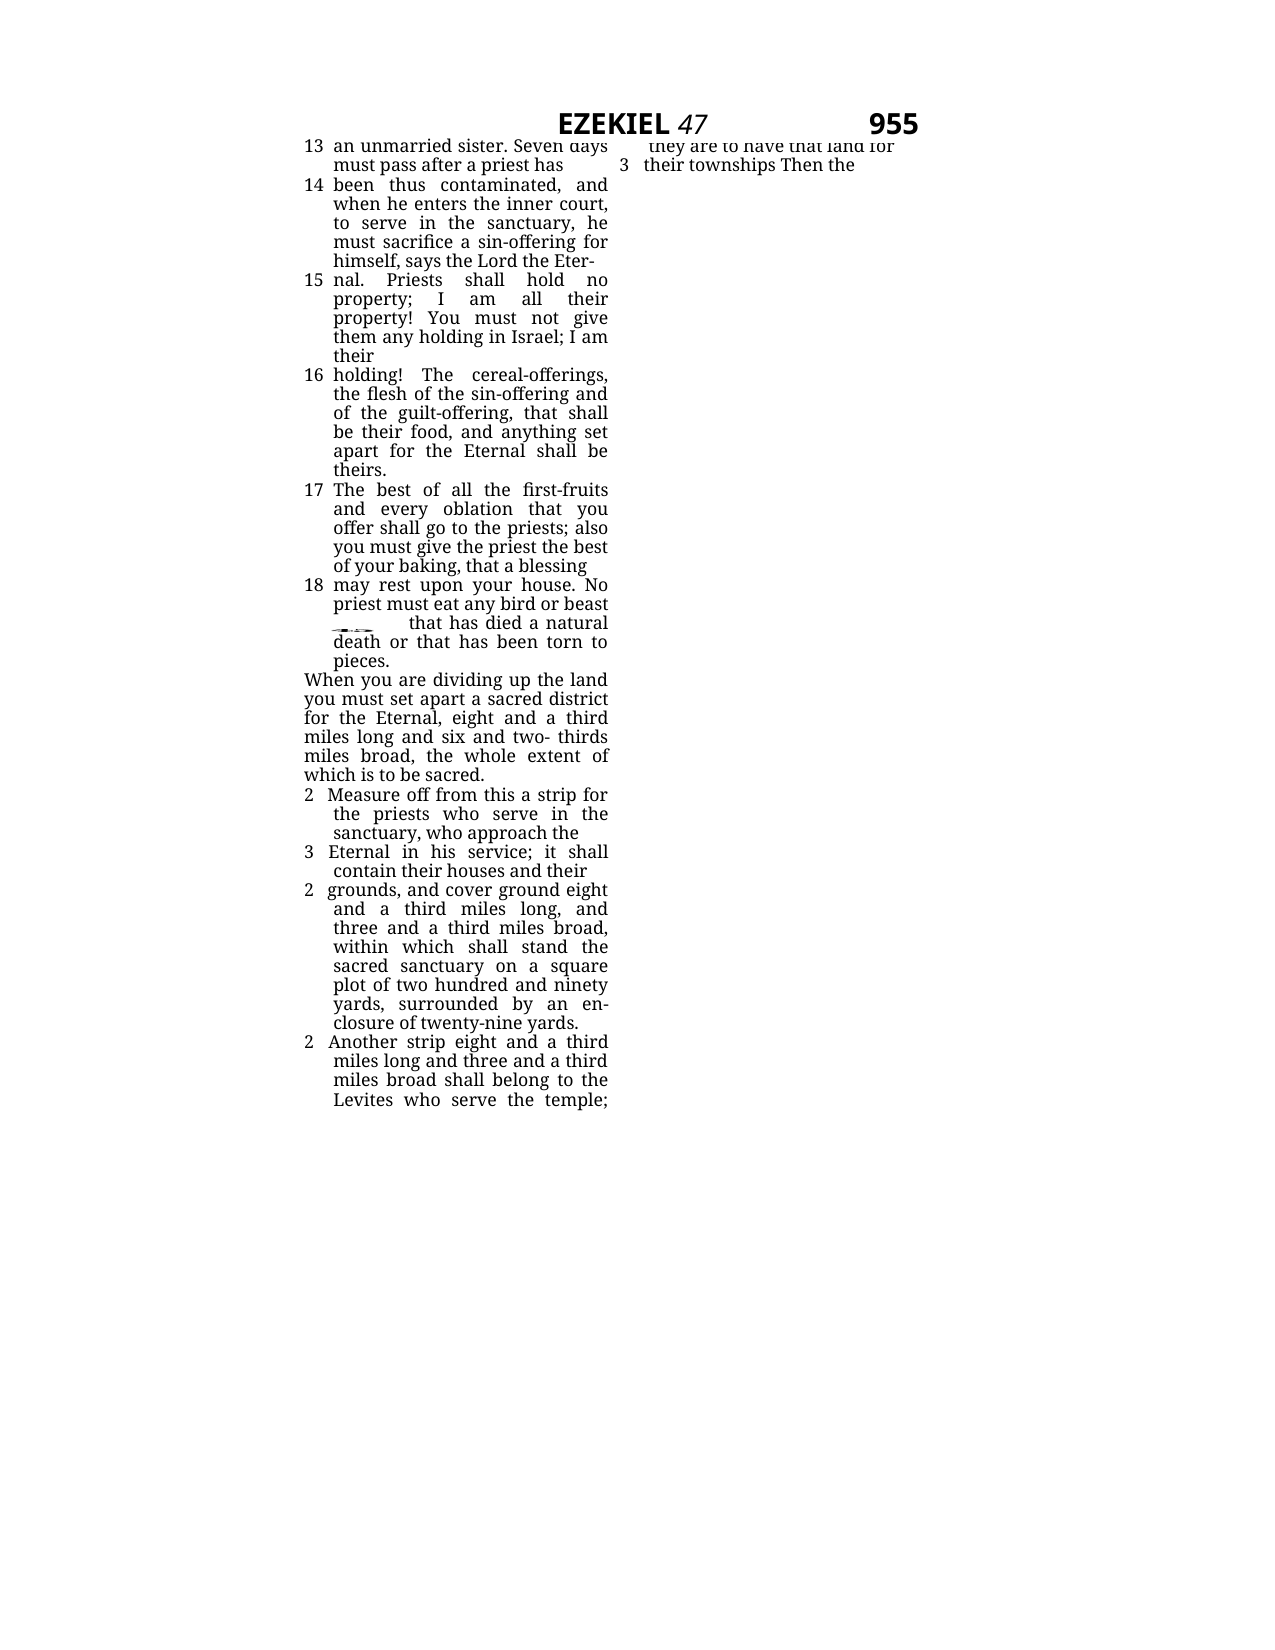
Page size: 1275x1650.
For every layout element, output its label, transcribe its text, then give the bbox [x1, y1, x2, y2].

text When you are dividing up the land you must set apart a sacred district for the Eternal, eight and a third miles long and six and two- thirds miles broad, the whole ex­tent of which is to be sacred. [304, 671, 608, 786]
list Another strip eight and a third miles long and three and a third miles broad shall belong to the Levites who serve the temple; [304, 1033, 608, 1110]
list The best of all the first-fruits and every oblation that you offer shall go to the priests; also you must give the priest the best of your baking, that a blessing [304, 481, 608, 576]
list they are to have that land for [619, 138, 924, 157]
list may rest upon your house. No priest must eat any bird or beast that has died a natural death or that has been torn to pieces. [304, 576, 608, 671]
list their townships Then the [619, 157, 924, 176]
list holding! The cereal-offerings, the flesh of the sin-offering and of the guilt-offering, that shall be their food, and anything set apart for the Eternal shall be theirs. [304, 366, 608, 481]
list nal. Priests shall hold no property; I am all their property! You must not give them any holding in Israel; I am their [304, 271, 608, 366]
list been thus contaminated, and when he enters the inner court, to serve in the sanctuary, he must sacrifice a sin-offering for himself, says the Lord the Eter- [304, 176, 608, 271]
list an unmarried sister. Seven days must pass after a priest has [304, 138, 608, 176]
list grounds, and cover ground eight and a third miles long, and three and a third miles broad, within which shall stand the sacred sanctuary on a square plot of two hundred and ninety yards, surrounded by an en­closure of twenty-nine yards. [304, 881, 608, 1033]
list Eternal in his service; it shall contain their houses and their [304, 843, 608, 881]
list Measure off from this a strip for the priests who serve in the sanctuary, who approach the [304, 786, 608, 843]
